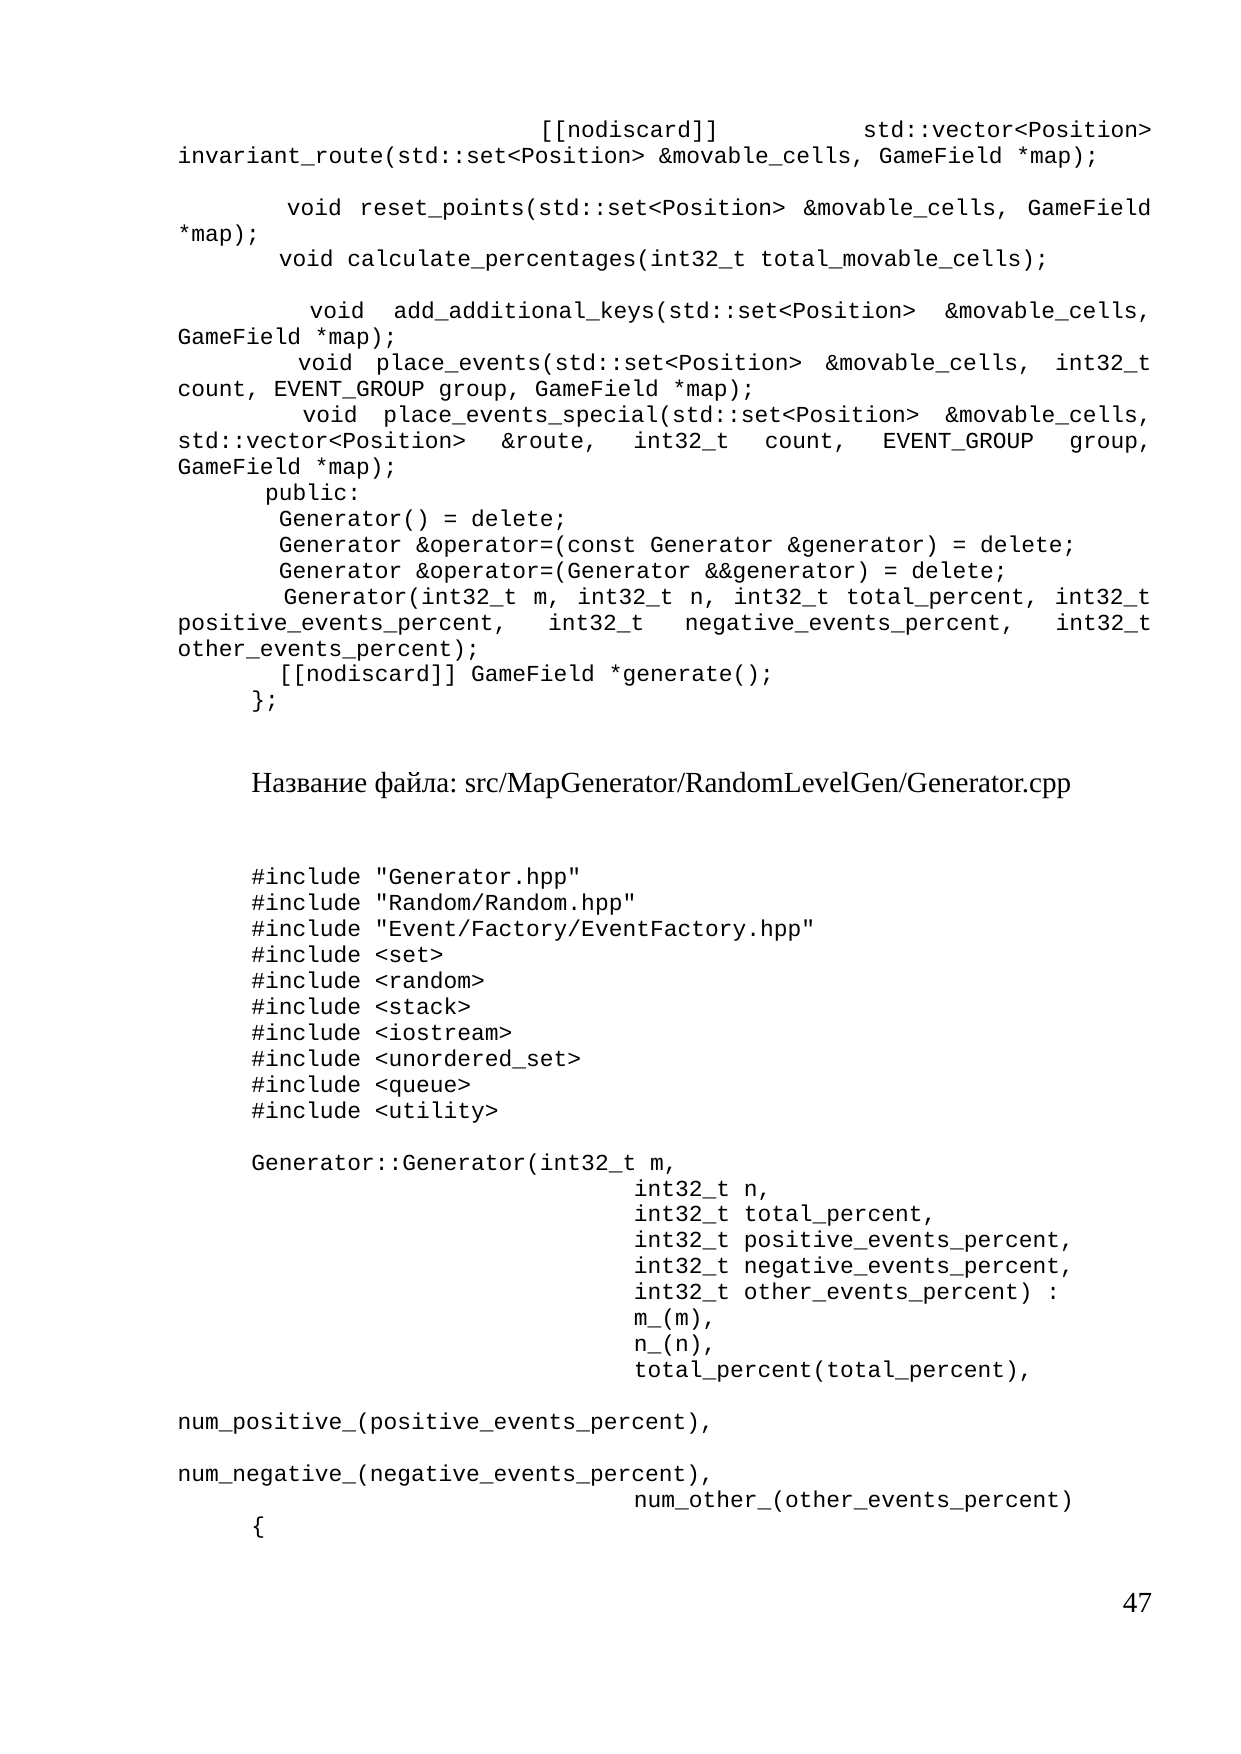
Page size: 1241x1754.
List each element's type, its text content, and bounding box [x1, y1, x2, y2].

text m_(m), [177, 1307, 1152, 1332]
text #include <random> [177, 969, 1152, 995]
text void calculate_percentages(int32_t total_movable_cells); [177, 248, 1152, 274]
text void add_additional_keys(std::set<Position> &movable_cells, GameField *map); [177, 300, 1152, 352]
text public: [177, 481, 1152, 507]
text void place_events_special(std::set<Position> &movable_cells, std::vector<Position> &route, int32_t count, EVENT_GROUP group, GameField *map); [177, 403, 1152, 481]
text #include "Random/Random.hpp" [177, 892, 1152, 917]
text void reset_points(std::set<Position> &movable_cells, GameField *map); [177, 196, 1152, 248]
text int32_t other_events_percent) : [177, 1281, 1152, 1307]
text { [177, 1514, 1152, 1540]
text Generator(int32_t m, int32_t n, int32_t total_percent, int32_t positive_events_percent, int32_t negative_events_percent, int32_t other_events_percent); [177, 585, 1152, 663]
text n_(n), [177, 1332, 1152, 1358]
text int32_t positive_events_percent, [177, 1229, 1152, 1255]
text }; [177, 689, 1152, 715]
text Generator &operator=(Generator &&generator) = delete; [177, 559, 1152, 585]
text int32_t total_percent, [177, 1203, 1152, 1229]
text #include "Generator.hpp" [177, 866, 1152, 892]
text [[nodiscard]] GameField *generate(); [177, 663, 1152, 689]
text #include "Event/Factory/EventFactory.hpp" [177, 917, 1152, 943]
text #include <stack> [177, 995, 1152, 1021]
text int32_t negative_events_percent, [177, 1255, 1152, 1281]
text #include <set> [177, 943, 1152, 969]
text Generator() = delete; [177, 507, 1152, 533]
text #include <queue> [177, 1073, 1152, 1099]
text Название файла: src/MapGenerator/RandomLevelGen/Generator.cpp [177, 765, 1152, 798]
text #include <unordered_set> [177, 1047, 1152, 1073]
text [[nodiscard]] std::vector<Position> invariant_route(std::set<Position> &movable_cells, GameField *map); [177, 118, 1152, 170]
text total_percent(total_percent), [177, 1358, 1152, 1384]
text #include <iostream> [177, 1021, 1152, 1047]
text #include <utility> [177, 1099, 1152, 1125]
text num_positive_(positive_events_percent), [177, 1384, 1152, 1436]
text void place_events(std::set<Position> &movable_cells, int32_t count, EVENT_GROUP group, GameField *map); [177, 352, 1152, 403]
text int32_t n, [177, 1177, 1152, 1203]
text Generator &operator=(const Generator &generator) = delete; [177, 533, 1152, 559]
text Generator::Generator(int32_t m, [177, 1151, 1152, 1177]
text num_other_(other_events_percent) [177, 1488, 1152, 1514]
text num_negative_(negative_events_percent), [177, 1436, 1152, 1488]
